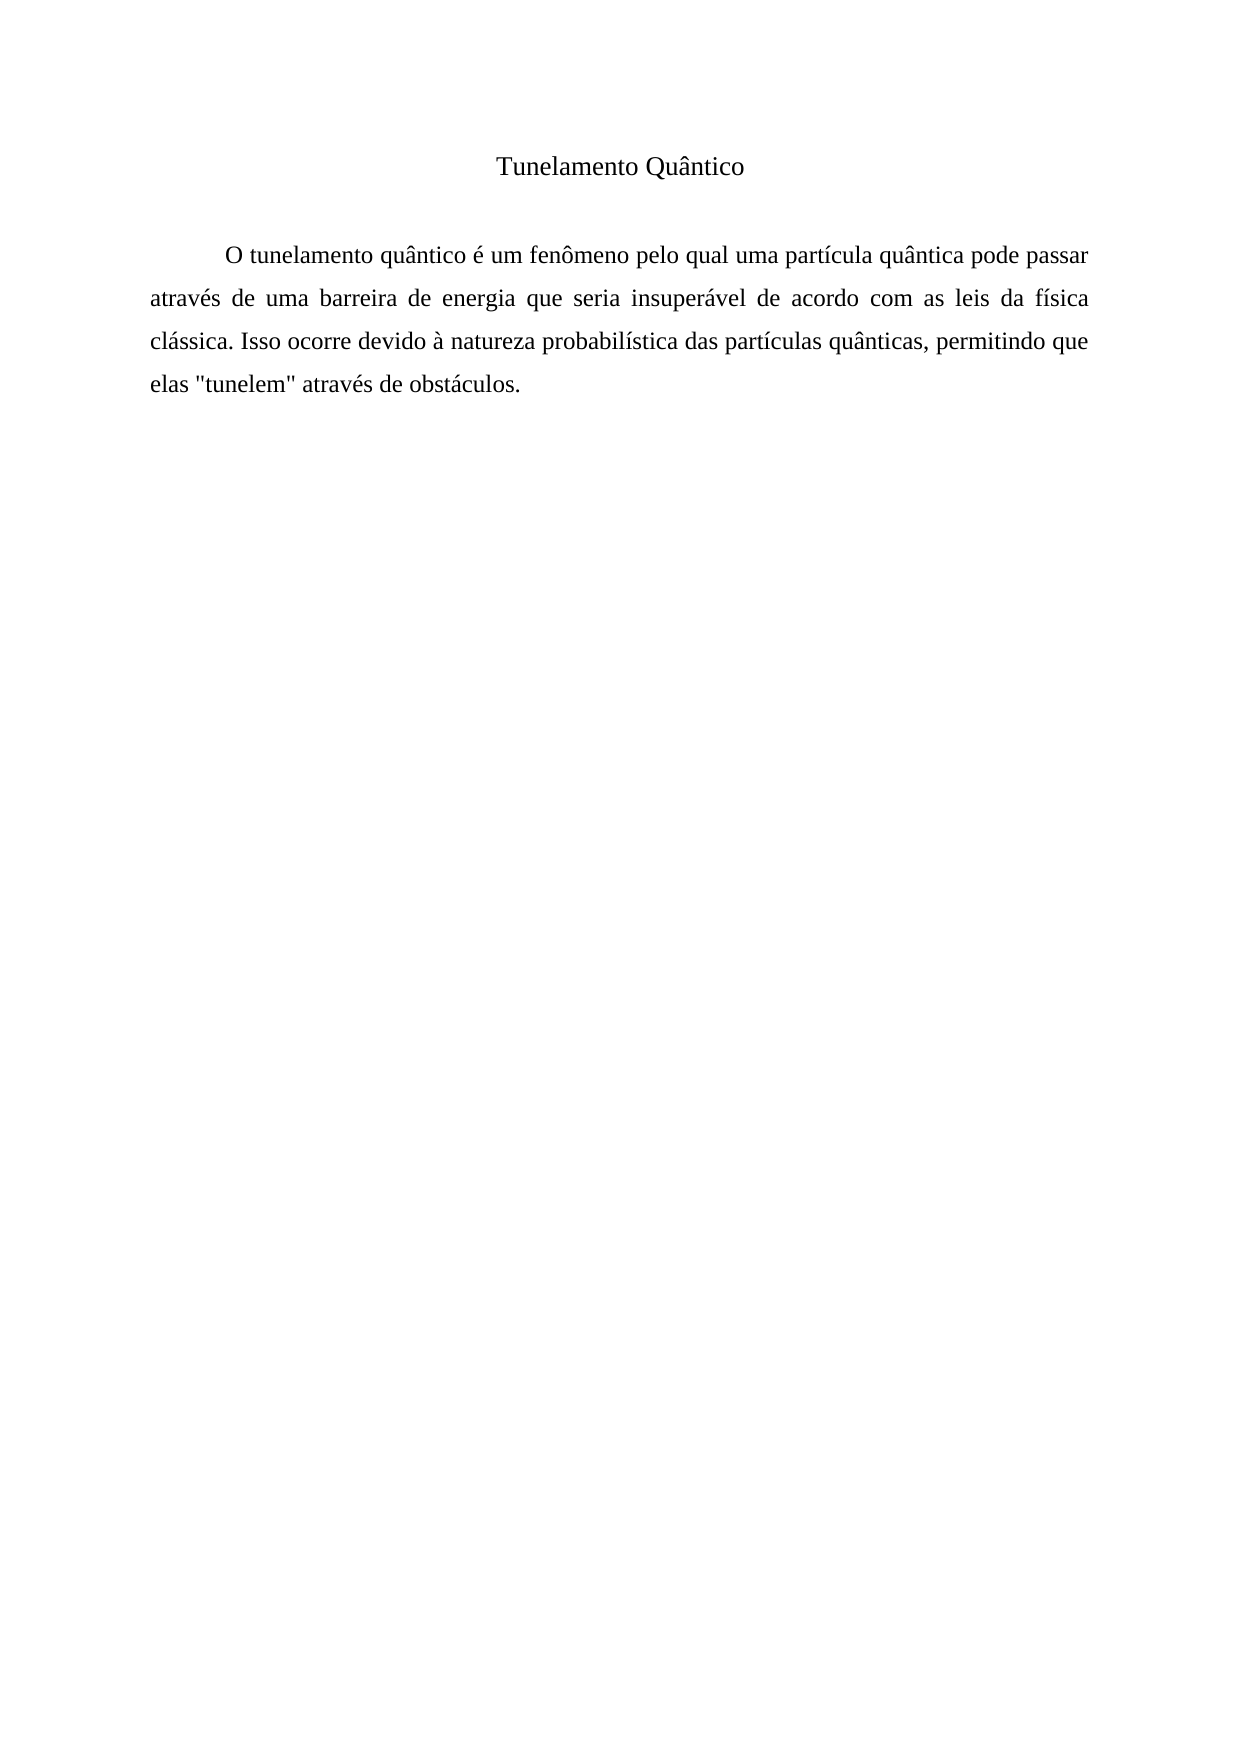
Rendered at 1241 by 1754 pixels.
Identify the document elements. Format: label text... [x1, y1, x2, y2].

text Tunelamento Quântico [150, 150, 1090, 181]
text O tunelamento quântico é um fenômeno pelo qual uma partícula quântica pode passar através de uma barreira de energia que seria insuperável de acordo com as leis da física clássica. Isso ocorre devido à natureza probabilística das partículas quânticas, permitindo que elas "tunelem" através de obstáculos. [150, 240, 1090, 398]
